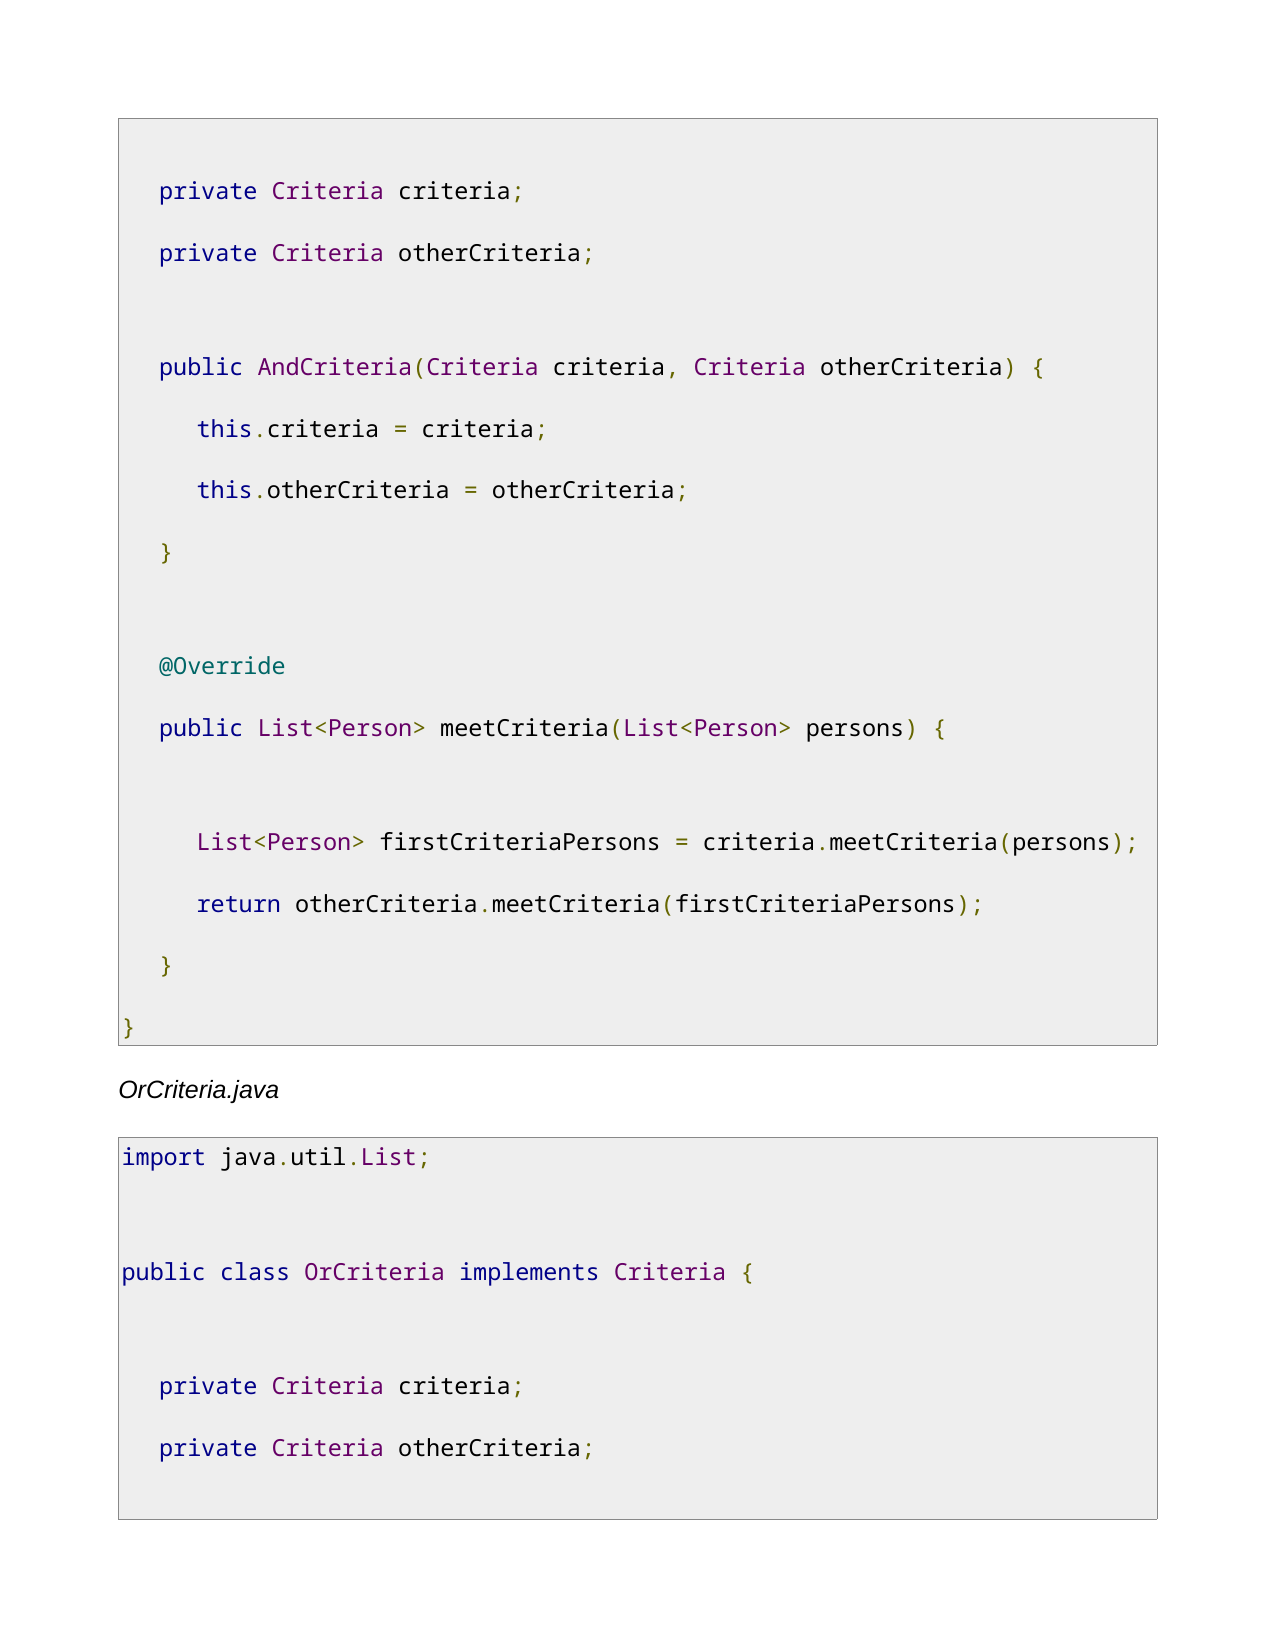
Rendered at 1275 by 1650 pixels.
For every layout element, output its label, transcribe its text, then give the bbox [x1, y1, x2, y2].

text } [119, 532, 1157, 567]
text this.criteria = criteria; [119, 409, 1157, 444]
text List<Person> firstCriteriaPersons = criteria.meetCriteria(persons); [119, 822, 1157, 857]
text public AndCriteria(Criteria criteria, Criteria otherCriteria) { [119, 347, 1157, 382]
text import java.util.List; [119, 1138, 1157, 1172]
text return otherCriteria.meetCriteria(firstCriteriaPersons); [119, 884, 1157, 919]
text public class OrCriteria implements Criteria { [119, 1252, 1157, 1287]
text } [119, 945, 1157, 980]
text } [119, 1007, 1157, 1045]
text public List<Person> meetCriteria(List<Person> persons) { [119, 708, 1157, 743]
text OrCriteria.java [118, 1074, 1157, 1103]
text private Criteria otherCriteria; [119, 1428, 1157, 1463]
text @Override [119, 646, 1157, 681]
text this.otherCriteria = otherCriteria; [119, 470, 1157, 505]
text private Criteria otherCriteria; [119, 233, 1157, 268]
text private Criteria criteria; [119, 1366, 1157, 1401]
text private Criteria criteria; [119, 171, 1157, 206]
